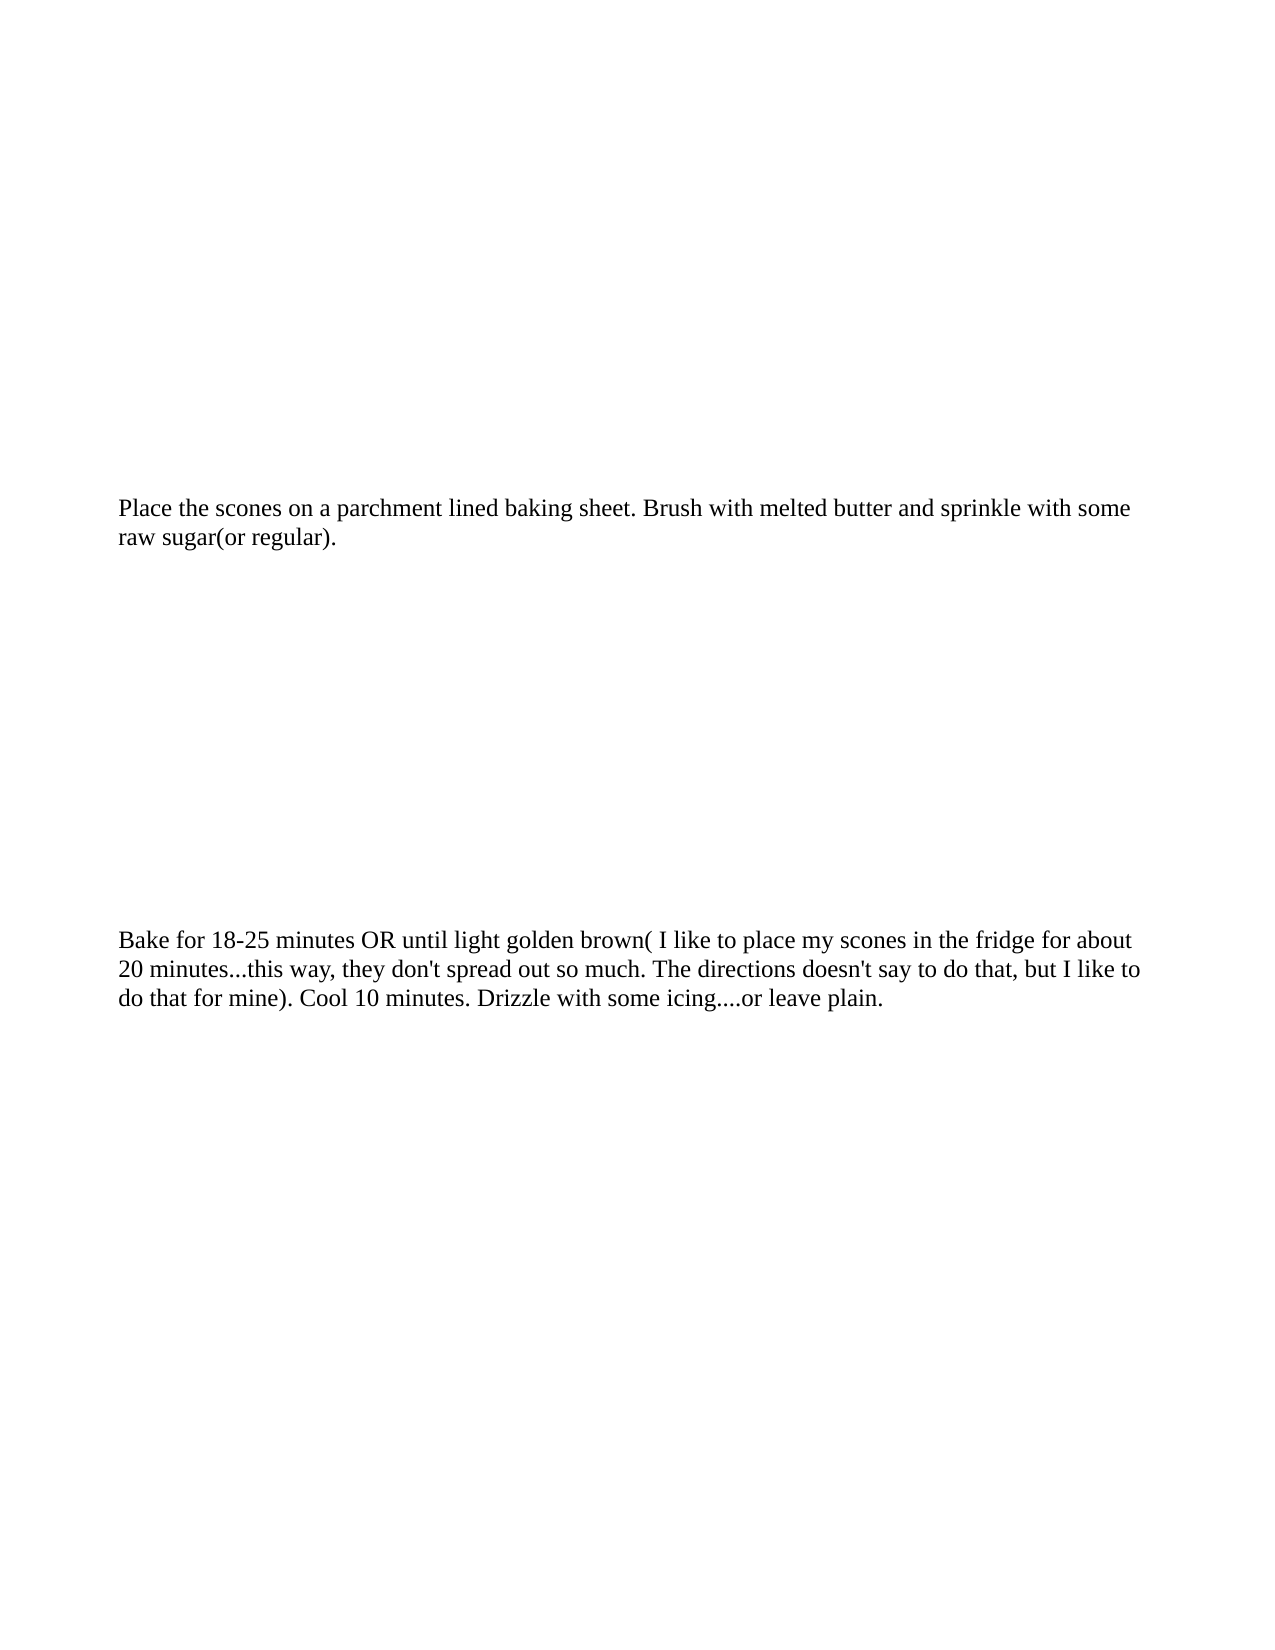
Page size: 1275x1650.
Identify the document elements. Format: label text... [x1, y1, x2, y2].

text Place the scones on a parchment lined baking sheet. Brush with melted butter and sprinkle with some raw sugar(or regular). [118, 493, 1157, 551]
text Bake for 18-25 minutes OR until light golden brown( I like to place my scones in the fridge for about 20 minutes...this way, they don't spread out so much. The directions doesn't say to do that, but I like to do that for mine). Cool 10 minutes. Drizzle with some icing....or leave plain. [118, 926, 1157, 1012]
text [118, 118, 1157, 493]
